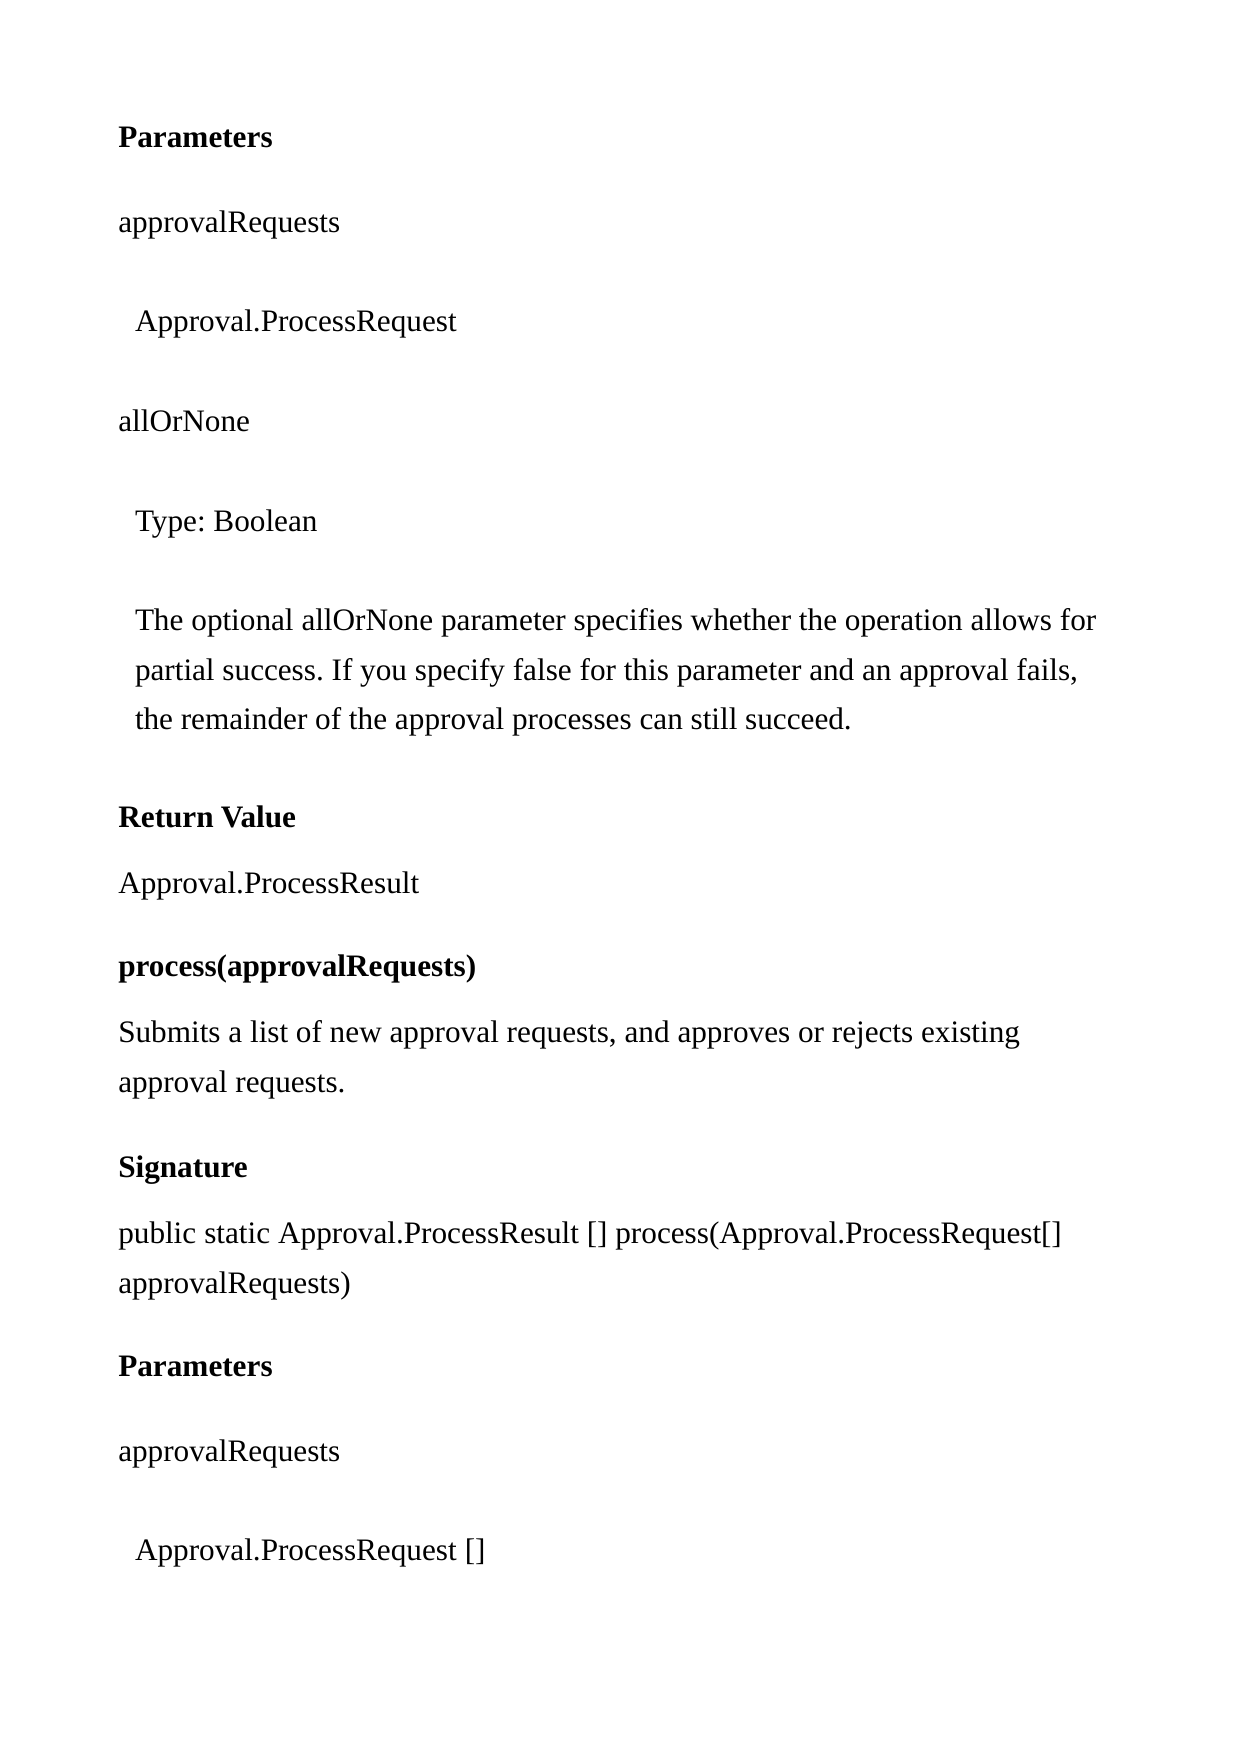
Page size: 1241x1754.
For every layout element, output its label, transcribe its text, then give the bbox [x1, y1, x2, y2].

text Approval.ProcessResult [118, 864, 1122, 900]
text approvalRequests [118, 203, 1122, 239]
text public static Approval.ProcessResult [] process(Approval.ProcessRequest[] approvalRequests) [118, 1214, 1122, 1300]
text The optional allOrNone parameter specifies whether the operation allows for partial success. If you specify false for this parameter and an approval fails, the remainder of the approval processes can still succeed. [135, 601, 1122, 737]
text approvalRequests [118, 1432, 1122, 1468]
subtitle Parameters [118, 1347, 1122, 1383]
subtitle Signature [118, 1148, 1122, 1184]
text Approval.ProcessRequest [] [135, 1531, 1122, 1567]
text Submits a list of new approval requests, and approves or rejects existing approval requests. [118, 1013, 1122, 1099]
subtitle Parameters [118, 118, 1122, 154]
subtitle Return Value [118, 798, 1122, 834]
subtitle process(approvalRequests) [118, 947, 1122, 983]
text Approval.ProcessRequest [135, 303, 1122, 339]
text Type: Boolean [135, 502, 1122, 538]
text allOrNone [118, 402, 1122, 438]
